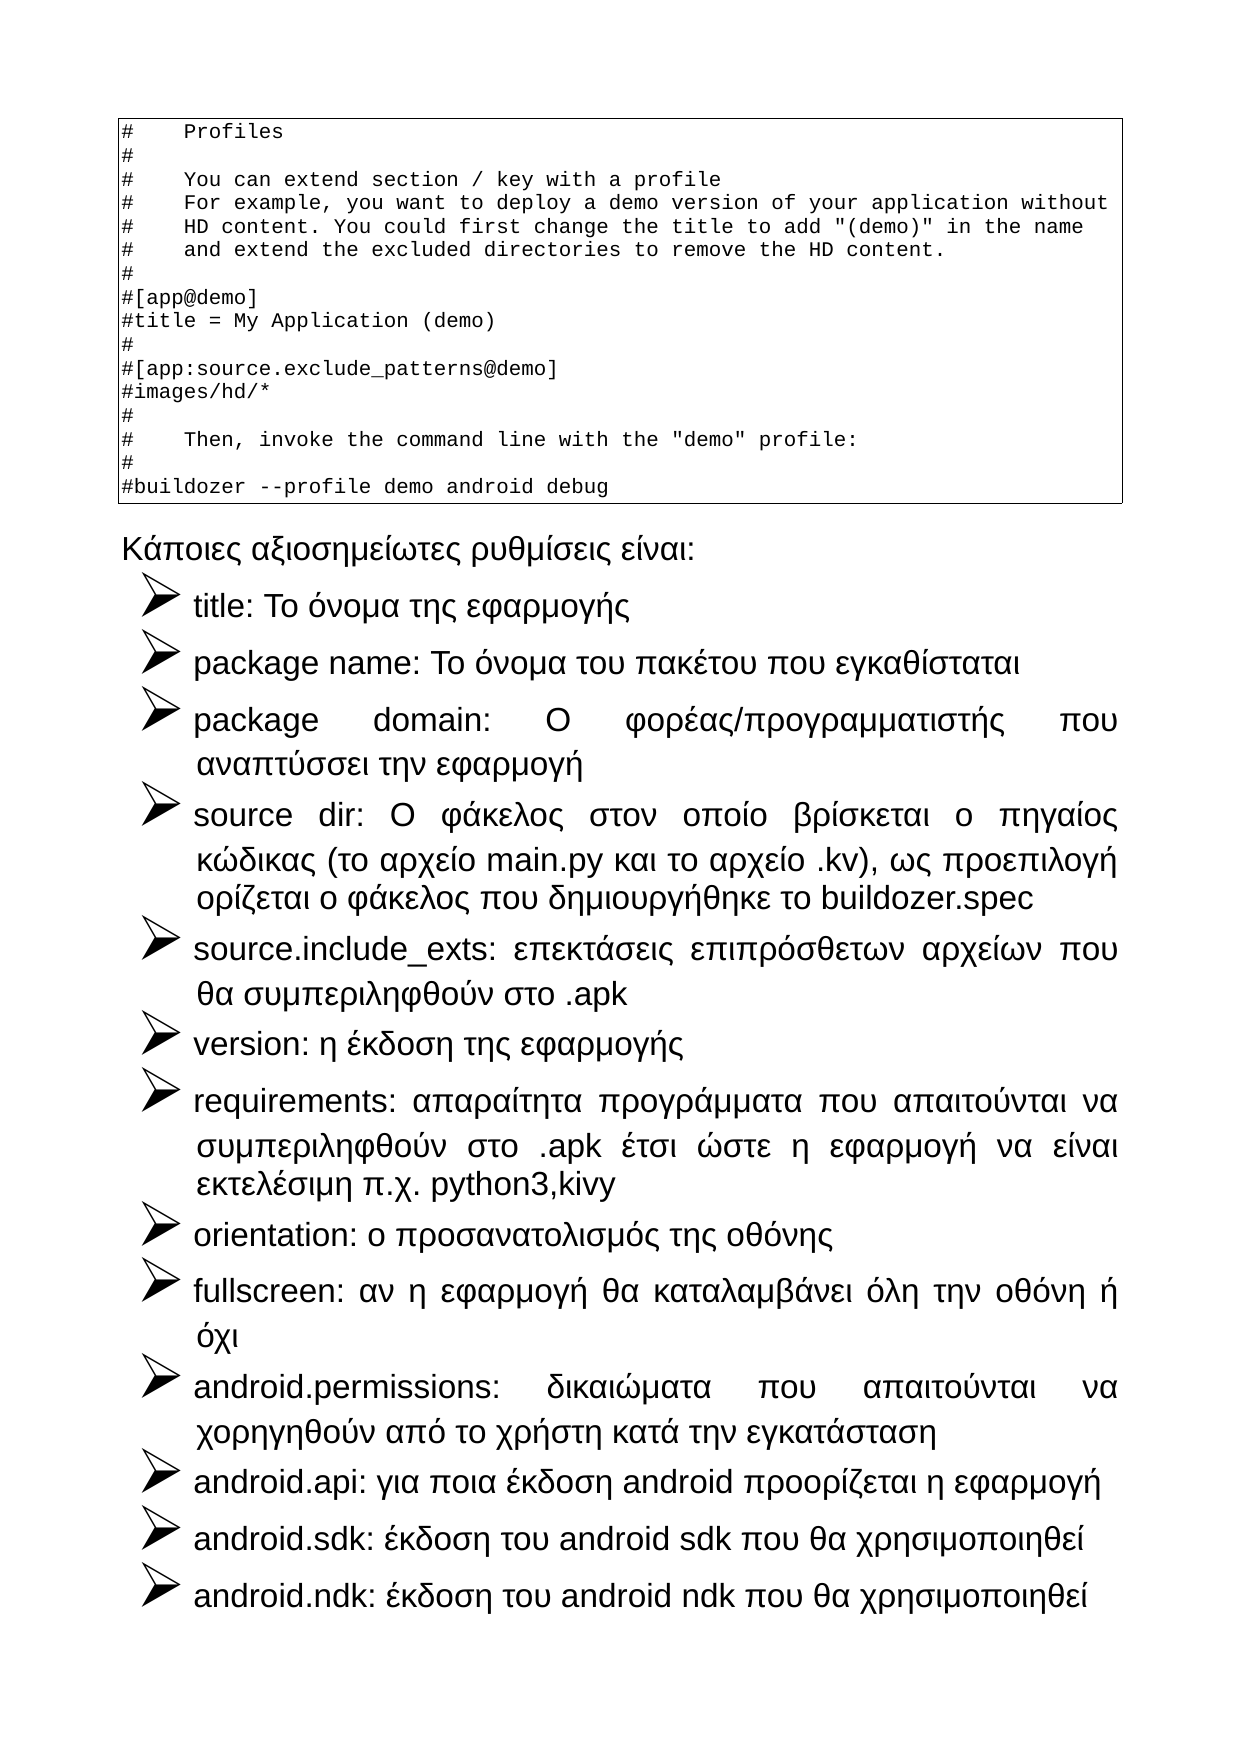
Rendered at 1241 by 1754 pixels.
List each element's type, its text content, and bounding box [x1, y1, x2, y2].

list title: Το όνομα της εφαρμογής [133, 571, 1122, 631]
text # You can extend section / key with a profile [119, 165, 1122, 189]
list source.include_exts: επεκτάσεις επιπρόσθετων αρχείων που θα συμπεριληφθούν στο .apk [133, 917, 1122, 1012]
text Κάποιες αξιοσημείωτες ρυθμίσεις είναι: [118, 529, 1122, 571]
list version: η έκδοση της εφαρμογής [133, 1012, 1122, 1069]
text # [119, 402, 1122, 426]
text # HD content. You could first change the title to add "(demo)" in the name [119, 213, 1122, 236]
text #title = My Application (demo) [119, 307, 1122, 331]
text #[app:source.exclude_patterns@demo] [119, 354, 1122, 378]
list android.api: για ποια έκδοση android προορίζεται η εφαρμογή [133, 1450, 1122, 1507]
text # and extend the excluded directories to remove the HD content. [119, 236, 1122, 260]
list fullscreen: αν η εφαρμογή θα καταλαμβάνει όλη την οθόνη ή όχι [133, 1259, 1122, 1355]
list package name: Το όνομα του πακέτου που εγκαθίσταται [133, 631, 1122, 688]
text #[app@demo] [119, 284, 1122, 307]
text # [119, 142, 1122, 165]
list android.ndk: έκδοση του android ndk που θα χρησιμοποιηθεί [133, 1564, 1122, 1624]
list package domain: Ο φορέας/προγραμματιστής που αναπτύσσει την εφαρμογή [133, 688, 1122, 783]
list source dir: Ο φάκελος στον οποίο βρίσκεται ο πηγαίος κώδικας (το αρχείο main.py και το αρχείο .kv), ως προεπιλογή ορίζεται ο φάκελος που δημιουργήθηκε το buildozer.spec [133, 783, 1122, 917]
text # Then, invoke the command line with the "demo" profile: [119, 426, 1122, 449]
text # [119, 449, 1122, 473]
list requirements: απαραίτητα προγράμματα που απαιτούνται να συμπεριληφθούν στο .apk έτσι ώστε η εφαρμογή να είναι εκτελέσιμη π.χ. python3,kivy [133, 1069, 1122, 1203]
text # For example, you want to deploy a demo version of your application without [119, 189, 1122, 213]
text #images/hd/* [119, 378, 1122, 402]
text # [119, 331, 1122, 354]
list android.sdk: έκδοση του android sdk που θα χρησιμοποιηθεί [133, 1507, 1122, 1564]
text # [119, 260, 1122, 284]
list android.permissions: δικαιώματα που απαιτούνται να χορηγηθούν από το χρήστη κατά την εγκατάσταση [133, 1355, 1122, 1450]
text #buildozer --profile demo android debug [119, 473, 1122, 503]
list orientation: ο προσανατολισμός της οθόνης [133, 1203, 1122, 1259]
text # Profiles [119, 119, 1122, 142]
